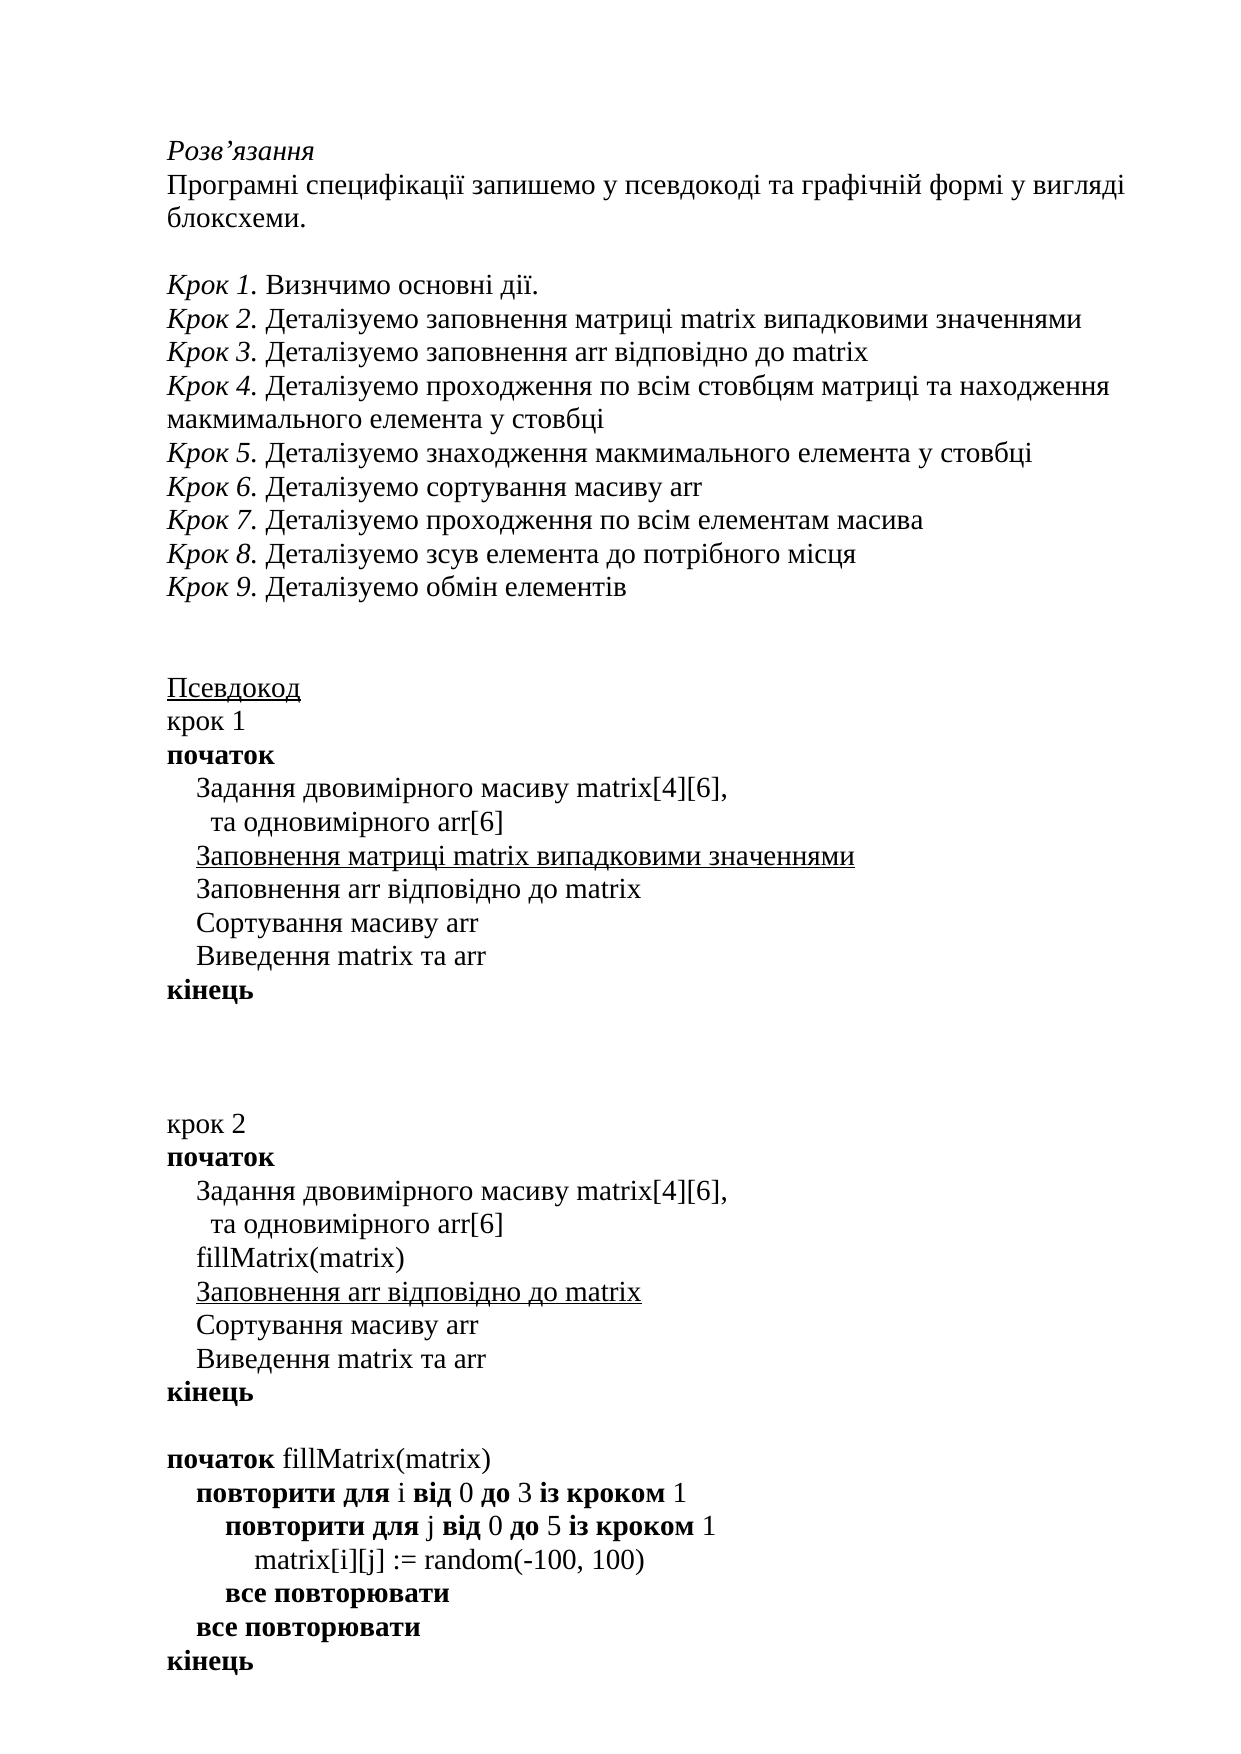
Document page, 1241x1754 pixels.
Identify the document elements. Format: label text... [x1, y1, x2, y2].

text кінець [167, 972, 1163, 1005]
text Задання двовимірного масиву matrix[4][6], [167, 1173, 1163, 1207]
text Сортування масиву arr [167, 905, 1163, 938]
text початок [167, 1139, 1163, 1173]
text кінець [167, 1374, 1163, 1408]
text Програмні специфікації запишемо у псевдокоді та графічній формі у вигляді блоксхеми. [167, 167, 1163, 234]
text Виведення matrix та arr [167, 1341, 1163, 1374]
text Крок 9. Деталізуемо обмін елементів [167, 569, 1163, 603]
text Крок 2. Деталізуемо заповнення матриці matrix випадковими значеннями [167, 301, 1163, 334]
text Крок 3. Деталізуемо заповнення arr відповідно до matrix [167, 334, 1163, 368]
text повторити для i від 0 до 3 із кроком 1 [167, 1475, 1163, 1508]
text Крок 4. Деталізуемо проходження по всім стовбцям матриці та находження макмимального елемента у стовбці [167, 368, 1163, 435]
text крок 1 [167, 703, 1163, 737]
text Заповнення матриці matrix випадковими значеннями [167, 838, 1163, 871]
text Крок 1. Визнчимо основні дії. [167, 267, 1163, 301]
text Крок 5. Деталізуемо знаходження макмимального елемента у стовбці [167, 435, 1163, 469]
text Заповнення arr відповідно до matrix [167, 871, 1163, 905]
text крок 2 [167, 1106, 1163, 1139]
text Задання двовимірного масиву matrix[4][6], [167, 771, 1163, 804]
text все повторювати [167, 1576, 1163, 1609]
text matrix[i][j] := random(-100, 100) [167, 1542, 1163, 1576]
text Крок 6. Деталізуемо сортування масиву arr [167, 469, 1163, 502]
text fillMatrix(matrix) [167, 1240, 1163, 1274]
text Псевдокод [167, 670, 1163, 703]
text кінець [167, 1643, 1163, 1676]
text початок fillMatrix(matrix) [167, 1441, 1163, 1475]
text Крок 8. Деталізуемо зсув елемента до потрібного місця [167, 536, 1163, 569]
text Крок 7. Деталізуемо проходження по всім елементам масива [167, 502, 1163, 536]
text Заповнення arr відповідно до matrix [167, 1274, 1163, 1307]
text повторити для j від 0 до 5 із кроком 1 [167, 1508, 1163, 1542]
text та одновимірного arr[6] [167, 804, 1163, 838]
text початок [167, 737, 1163, 771]
text Виведення matrix та arr [167, 938, 1163, 972]
text та одновимірного arr[6] [167, 1207, 1163, 1240]
text Розв’язання [167, 133, 1163, 167]
text Сортування масиву arr [167, 1307, 1163, 1341]
text все повторювати [167, 1609, 1163, 1643]
